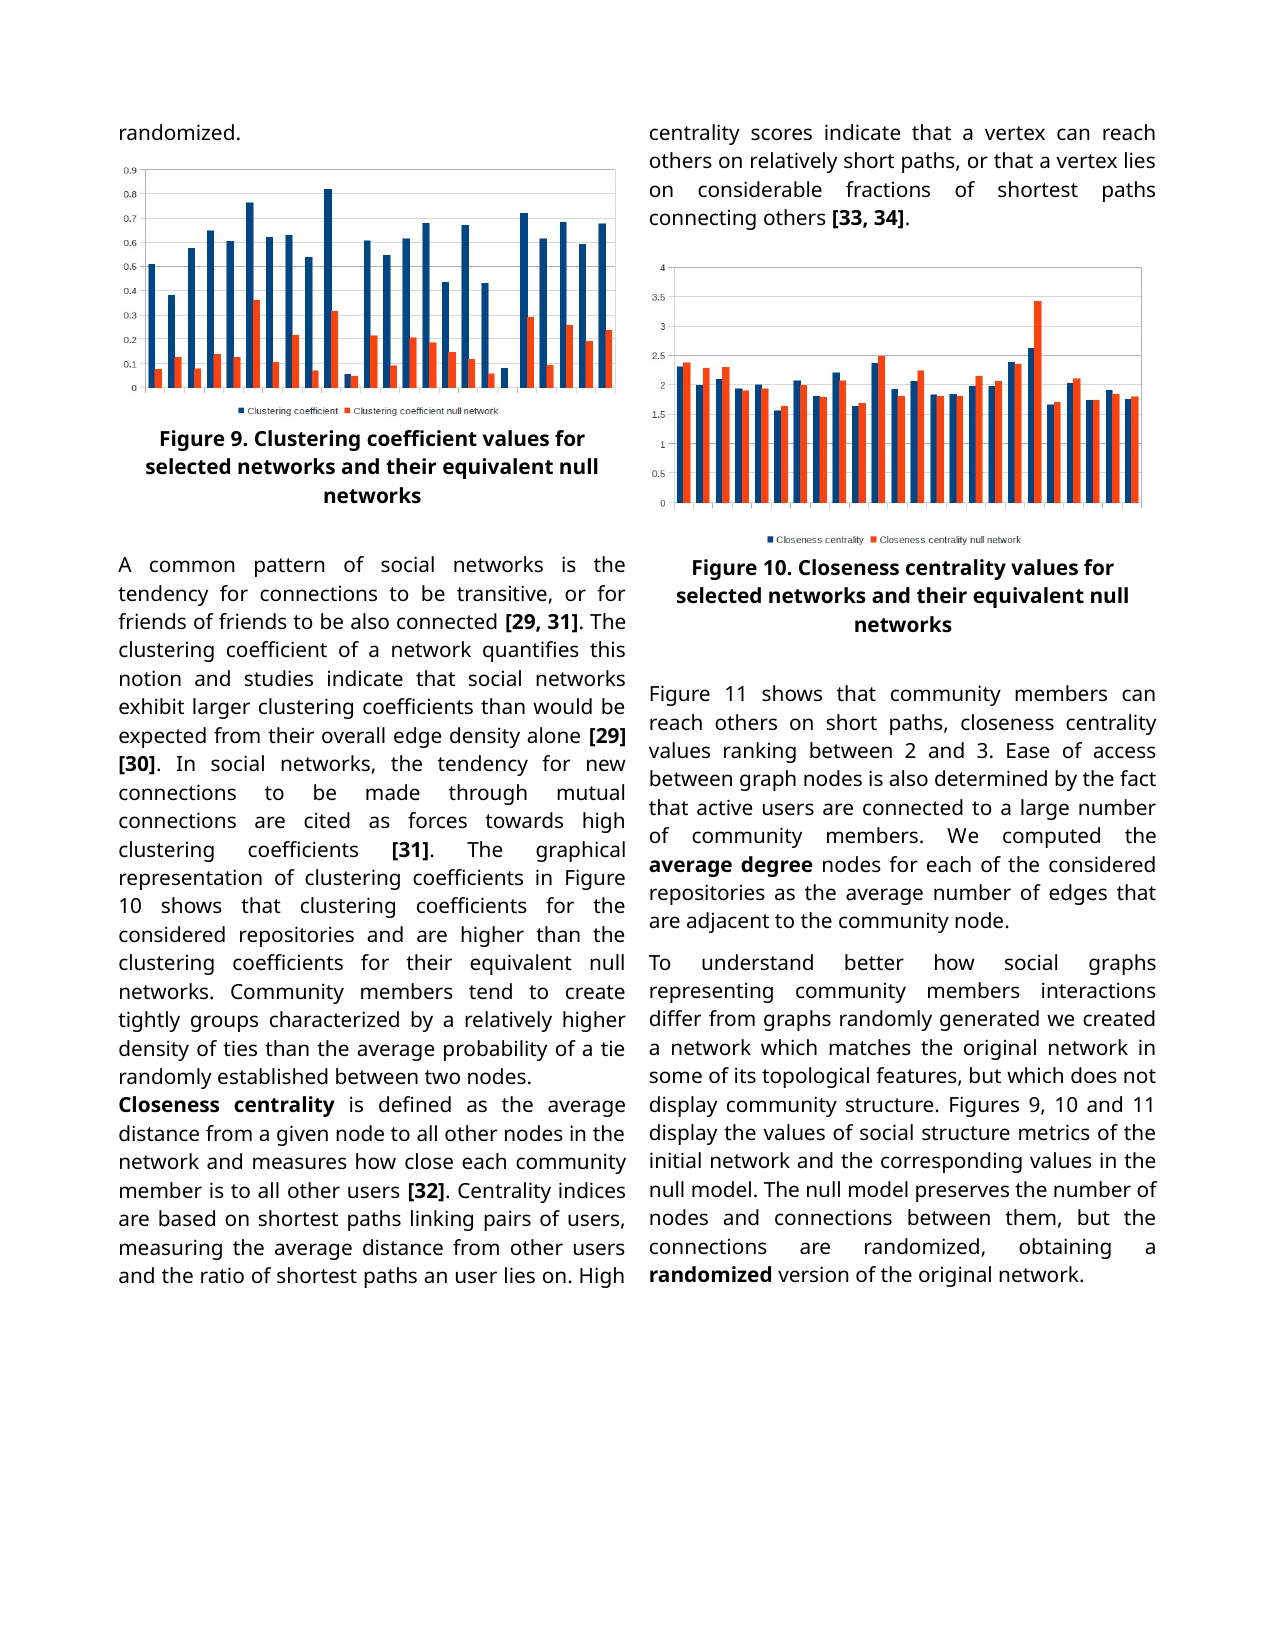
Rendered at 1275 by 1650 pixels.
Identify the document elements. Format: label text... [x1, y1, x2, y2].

text randomized. [118, 118, 626, 147]
text Figure 11. Closeness centrality values for selected networks and their equivalent null networks [649, 257, 1157, 638]
picture [648, 257, 1152, 553]
text A common pattern of social networks is the tendency for connections to be transitive, or for friends of friends to be also connected [29, 31]. The clustering coefficient of a network quantifies this notion and studies indicate that social networks exhibit larger clustering coefficients than would be expected from their overall edge density alone [29][30]. In social networks, the tendency for new connections to be made through mutual connections are cited as forces towards high clustering coefficients [31]. The graphical representation of clustering coefficients in Figure 10 shows that clustering coefficients for the considered repositories and are higher than the clustering coefficients for their equivalent null networks. Community members tend to create tightly groups characterized by a relatively higher density of ties than the average probability of a tie randomly established between two nodes. [118, 550, 626, 1091]
text Closeness centrality is defined as the average distance from a given node to all other nodes in the network and measures how close each community member is to all other users [32]. Centrality indices are based on shortest paths linking pairs of users, measuring the average distance from other users and the ratio of shortest paths an user lies on. High [118, 1091, 626, 1290]
text To understand better how social graphs representing community members interactions differ from graphs randomly generated we created a network which matches the original network in some of its topological features, but which does not display community structure. Figures 9, 10 and 11 display the values of social structure metrics of the initial network and the corresponding values in the null model. The null model preserves the number of nodes and connections between them, but the connections are randomized, obtaining a randomized version of the original network. [649, 948, 1157, 1289]
text centrality scores indicate that a vertex can reach others on relatively short paths, or that a vertex lies on considerable fractions of shortest paths connecting others [33, 34]. [649, 118, 1157, 232]
text Figure 10. Clustering coefficient values for selected networks and their equivalent null networks [118, 424, 626, 509]
text Figure 11 shows that community members can reach others on short paths, closeness centrality values ranking between 2 and 3. Ease of access between graph nodes is also determined by the fact that active users are connected to a large number of community members. We computed the average degree nodes for each of the considered repositories as the average number of edges that are adjacent to the community node. [649, 679, 1157, 935]
picture [118, 159, 627, 424]
